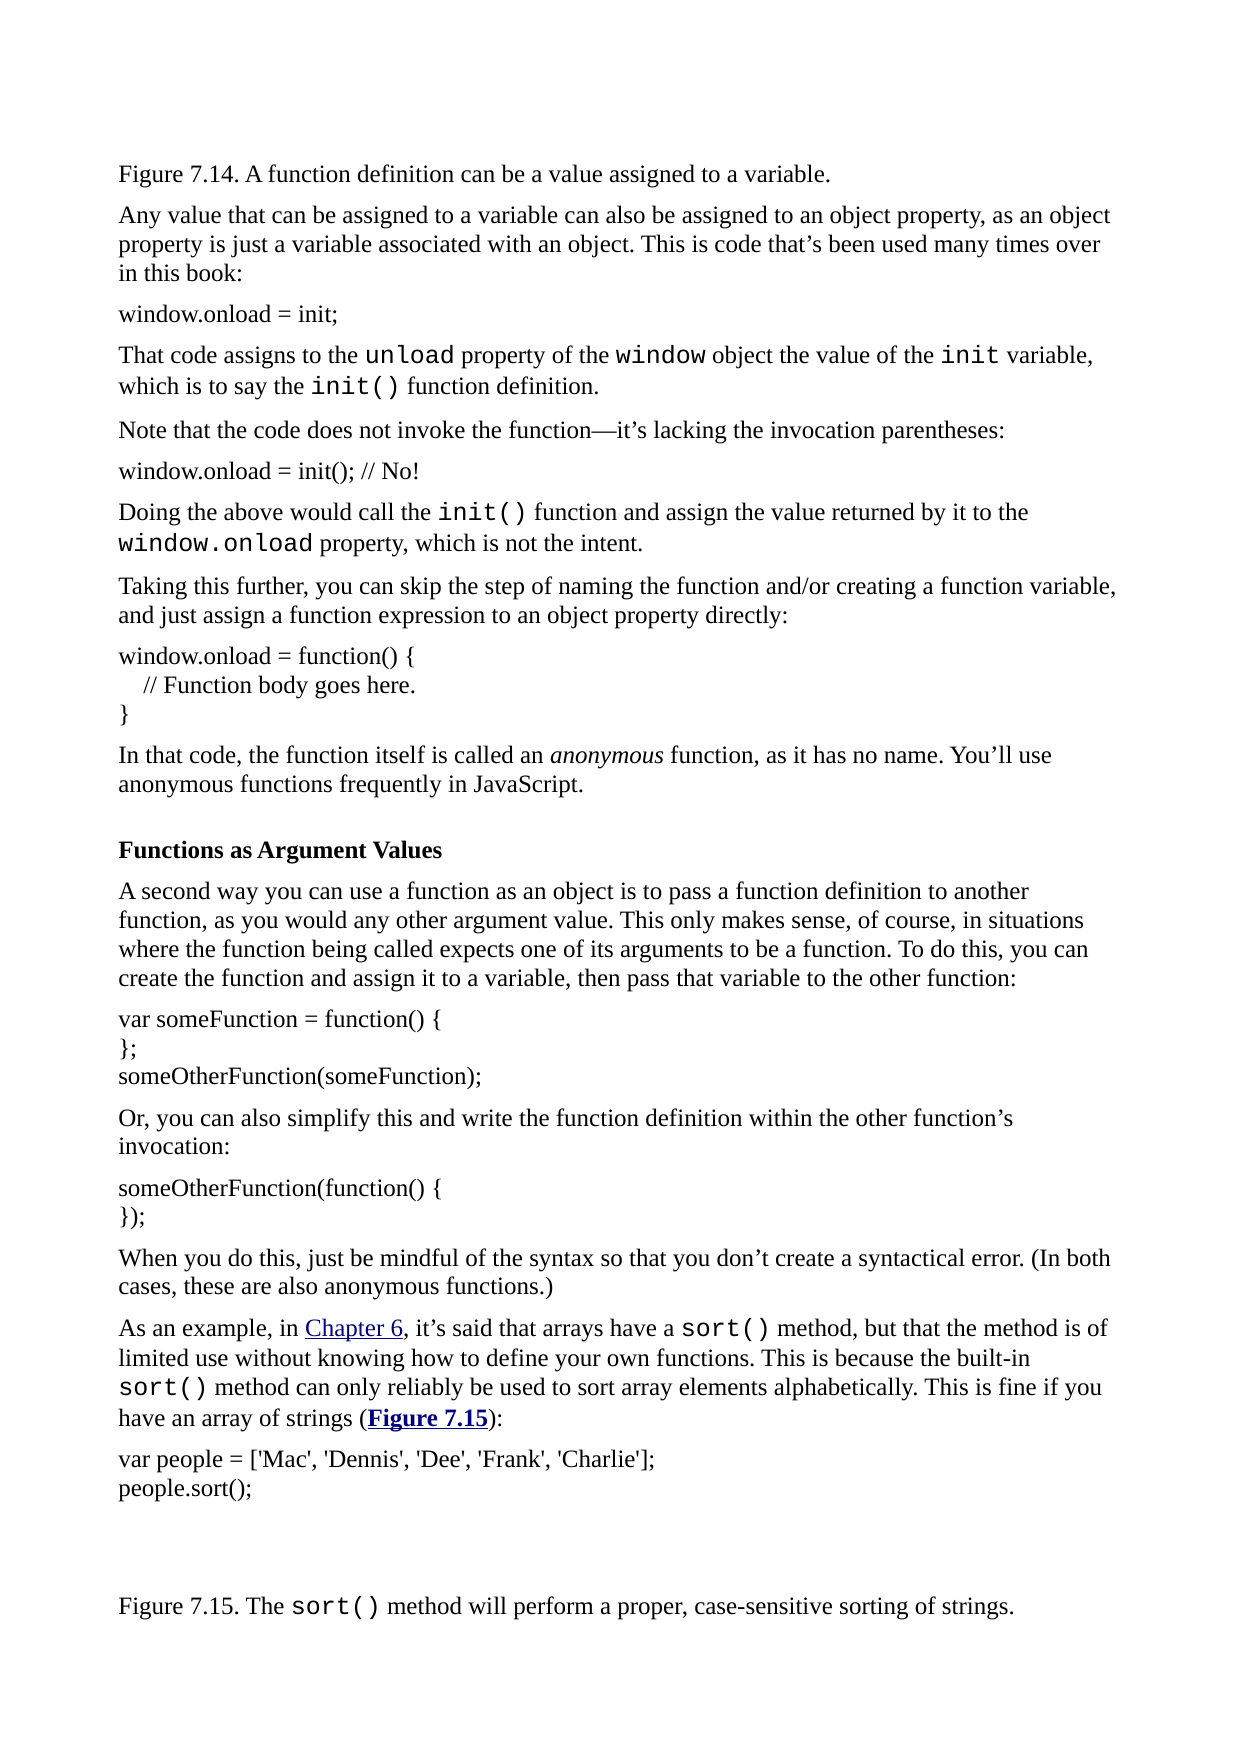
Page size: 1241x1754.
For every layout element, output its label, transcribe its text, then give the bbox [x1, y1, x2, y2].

text var people = ['Mac', 'Dennis', 'Dee', 'Frank', 'Charlie']; people.sort(); [118, 1444, 1122, 1502]
text Figure 7.15. The sort() method will perform a proper, case-sensitive sorting of strings. [118, 1591, 1122, 1622]
text Note that the code does not invoke the function—it’s lacking the invocation parentheses: [118, 415, 1122, 443]
text Figure 7.14. A function definition can be a value assigned to a variable. [118, 159, 1122, 188]
text window.onload = function() { // Function body goes here. } [118, 641, 1122, 728]
subtitle Functions as Argument Values [118, 835, 1122, 864]
text Or, you can also simplify this and write the function definition within the other function’s invocation: [118, 1103, 1122, 1160]
text A second way you can use a function as an object is to pass a function definition to another function, as you would any other argument value. This only makes sense, of course, in situations where the function being called expects one of its arguments to be a function. To do this, you can create the function and assign it to a variable, then pass that variable to the other function: [118, 876, 1122, 991]
text Doing the above would call the init() function and assign the value returned by it to the window.onload property, which is not the intent. [118, 497, 1122, 559]
text Any value that can be assigned to a variable can also be assigned to an object property, as an object property is just a variable associated with an object. This is code that’s been used many times over in this book: [118, 201, 1122, 287]
text When you do this, just be mindful of the syntax so that you don’t create a syntactical error. (In both cases, these are also anonymous functions.) [118, 1243, 1122, 1300]
text window.onload = init; [118, 299, 1122, 328]
text As an example, in Chapter 6, it’s said that arrays have a sort() method, but that the method is of limited use without knowing how to define your own functions. This is because the built-in sort() method can only reliably be used to sort array elements alphabetically. This is fine if you have an array of strings (Figure 7.15): [118, 1313, 1122, 1432]
text someOtherFunction(function() { }); [118, 1173, 1122, 1230]
text window.onload = init(); // No! [118, 456, 1122, 485]
text In that code, the function itself is called an anonymous function, as it has no name. You’ll use anonymous functions frequently in JavaScript. [118, 740, 1122, 798]
text Taking this further, you can skip the step of naming the function and/or creating a function variable, and just assign a function expression to an object property directly: [118, 571, 1122, 629]
text var someFunction = function() { }; someOtherFunction(someFunction); [118, 1004, 1122, 1090]
text That code assigns to the unload property of the window object the value of the init variable, which is to say the init() function definition. [118, 341, 1122, 402]
